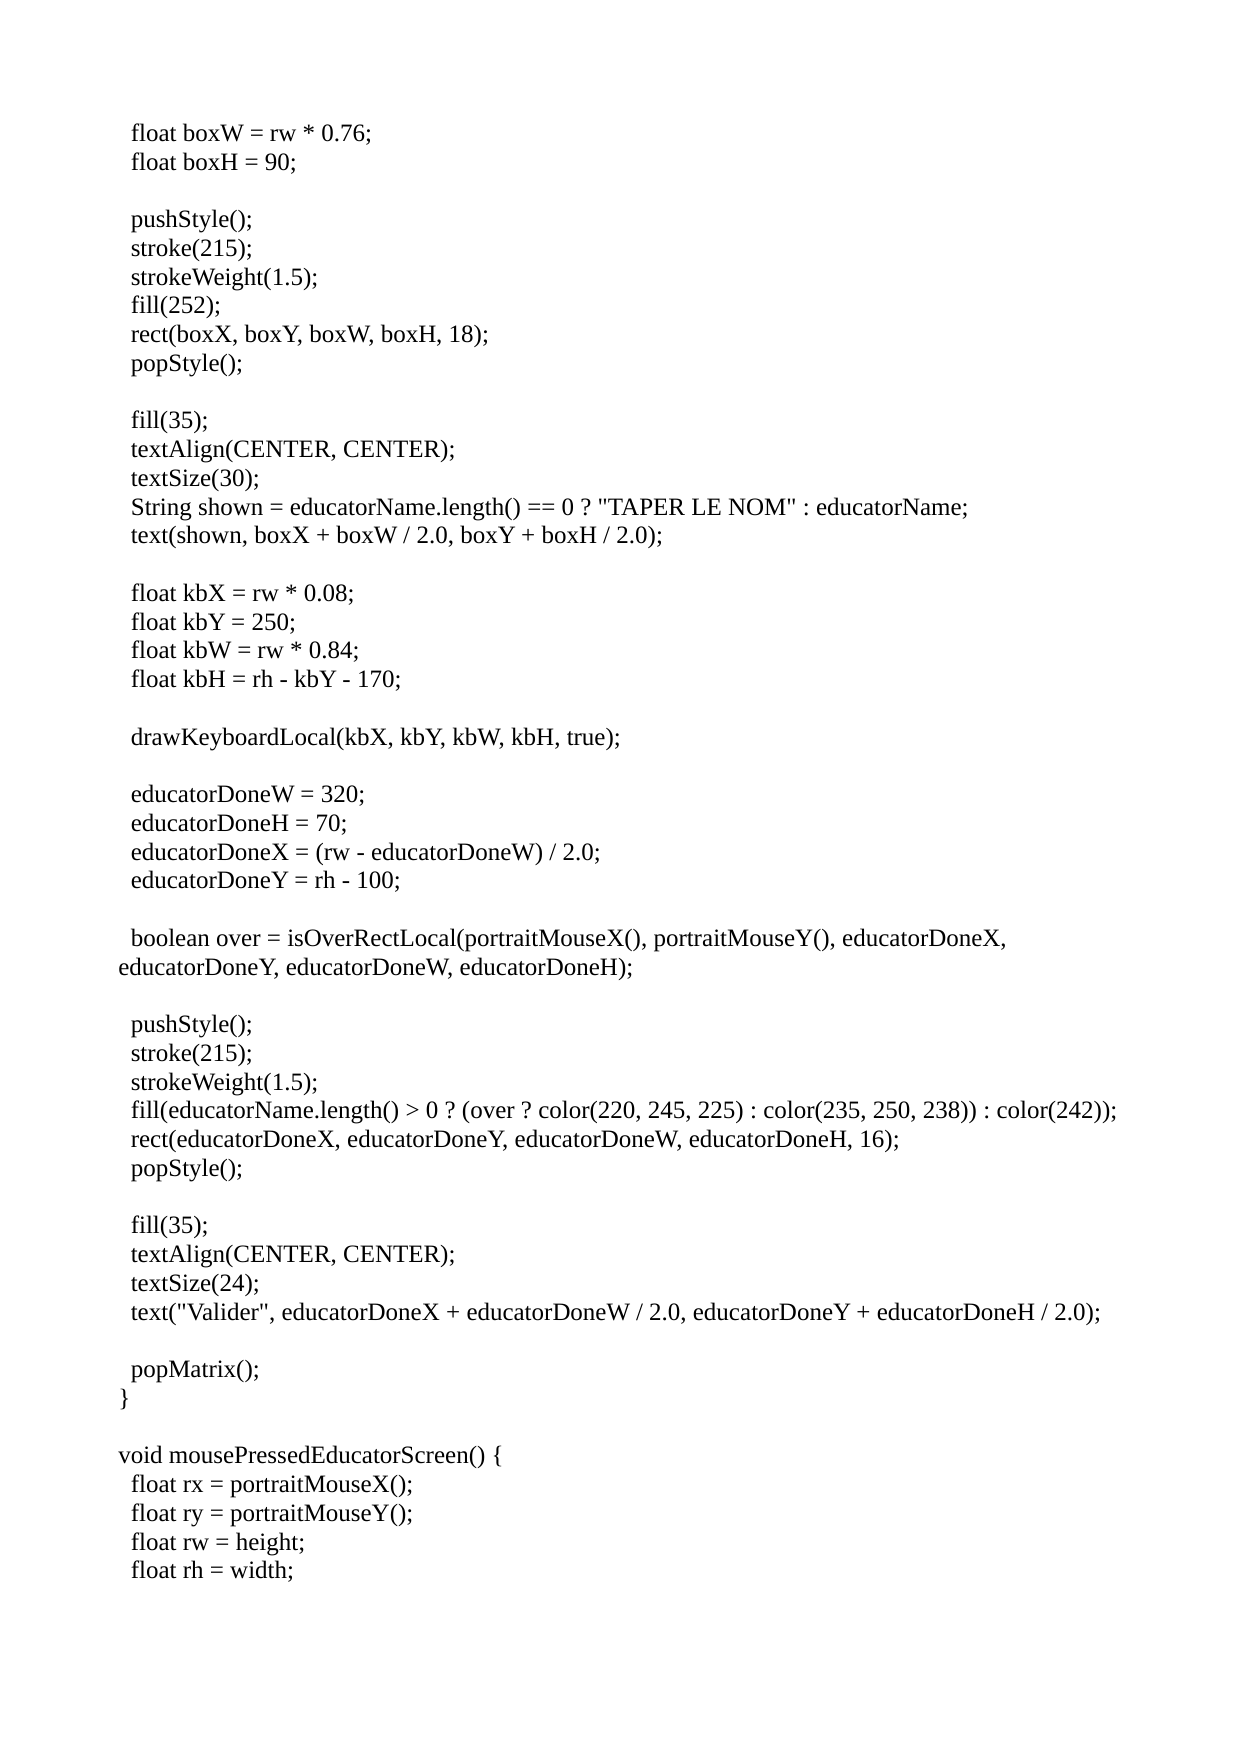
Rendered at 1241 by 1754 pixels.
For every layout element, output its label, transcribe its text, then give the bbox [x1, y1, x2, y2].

text educatorDoneW = 320; [118, 779, 1122, 808]
text textSize(24); [118, 1268, 1122, 1297]
text float kbY = 250; [118, 607, 1122, 636]
text educatorDoneY = rh - 100; [118, 866, 1122, 894]
text fill(educatorName.length() > 0 ? (over ? color(220, 245, 225) : color(235, 250, 238)) : color(242)); [118, 1096, 1122, 1124]
text popStyle(); [118, 348, 1122, 377]
text pushStyle(); [118, 204, 1122, 233]
text String shown = educatorName.length() == 0 ? "TAPER LE NOM" : educatorName; [118, 492, 1122, 521]
text } [118, 1383, 1122, 1412]
text strokeWeight(1.5); [118, 262, 1122, 291]
text text("Valider", educatorDoneX + educatorDoneW / 2.0, educatorDoneY + educatorDoneH / 2.0); [118, 1297, 1122, 1326]
text fill(35); [118, 406, 1122, 434]
text float kbH = rh - kbY - 170; [118, 664, 1122, 693]
text float rw = height; [118, 1527, 1122, 1556]
text textAlign(CENTER, CENTER); [118, 1239, 1122, 1268]
text stroke(215); [118, 1038, 1122, 1067]
text float kbW = rw * 0.84; [118, 636, 1122, 664]
text educatorDoneX = (rw - educatorDoneW) / 2.0; [118, 837, 1122, 866]
text rect(educatorDoneX, educatorDoneY, educatorDoneW, educatorDoneH, 16); [118, 1124, 1122, 1153]
text float ry = portraitMouseY(); [118, 1498, 1122, 1527]
text textAlign(CENTER, CENTER); [118, 434, 1122, 463]
text float boxW = rw * 0.76; [118, 118, 1122, 147]
text popStyle(); [118, 1153, 1122, 1182]
text textSize(30); [118, 463, 1122, 492]
text strokeWeight(1.5); [118, 1067, 1122, 1096]
text float rh = width; [118, 1556, 1122, 1584]
text educatorDoneH = 70; [118, 808, 1122, 837]
text fill(35); [118, 1211, 1122, 1239]
text popMatrix(); [118, 1354, 1122, 1383]
text void mousePressedEducatorScreen() { [118, 1441, 1122, 1469]
text boolean over = isOverRectLocal(portraitMouseX(), portraitMouseY(), educatorDoneX, educatorDoneY, educatorDoneW, educatorDoneH); [118, 923, 1122, 981]
text text(shown, boxX + boxW / 2.0, boxY + boxH / 2.0); [118, 521, 1122, 549]
text rect(boxX, boxY, boxW, boxH, 18); [118, 319, 1122, 348]
text float kbX = rw * 0.08; [118, 578, 1122, 607]
text float boxH = 90; [118, 147, 1122, 176]
text drawKeyboardLocal(kbX, kbY, kbW, kbH, true); [118, 722, 1122, 751]
text stroke(215); [118, 233, 1122, 262]
text pushStyle(); [118, 1009, 1122, 1038]
text fill(252); [118, 291, 1122, 319]
text float rx = portraitMouseX(); [118, 1469, 1122, 1498]
